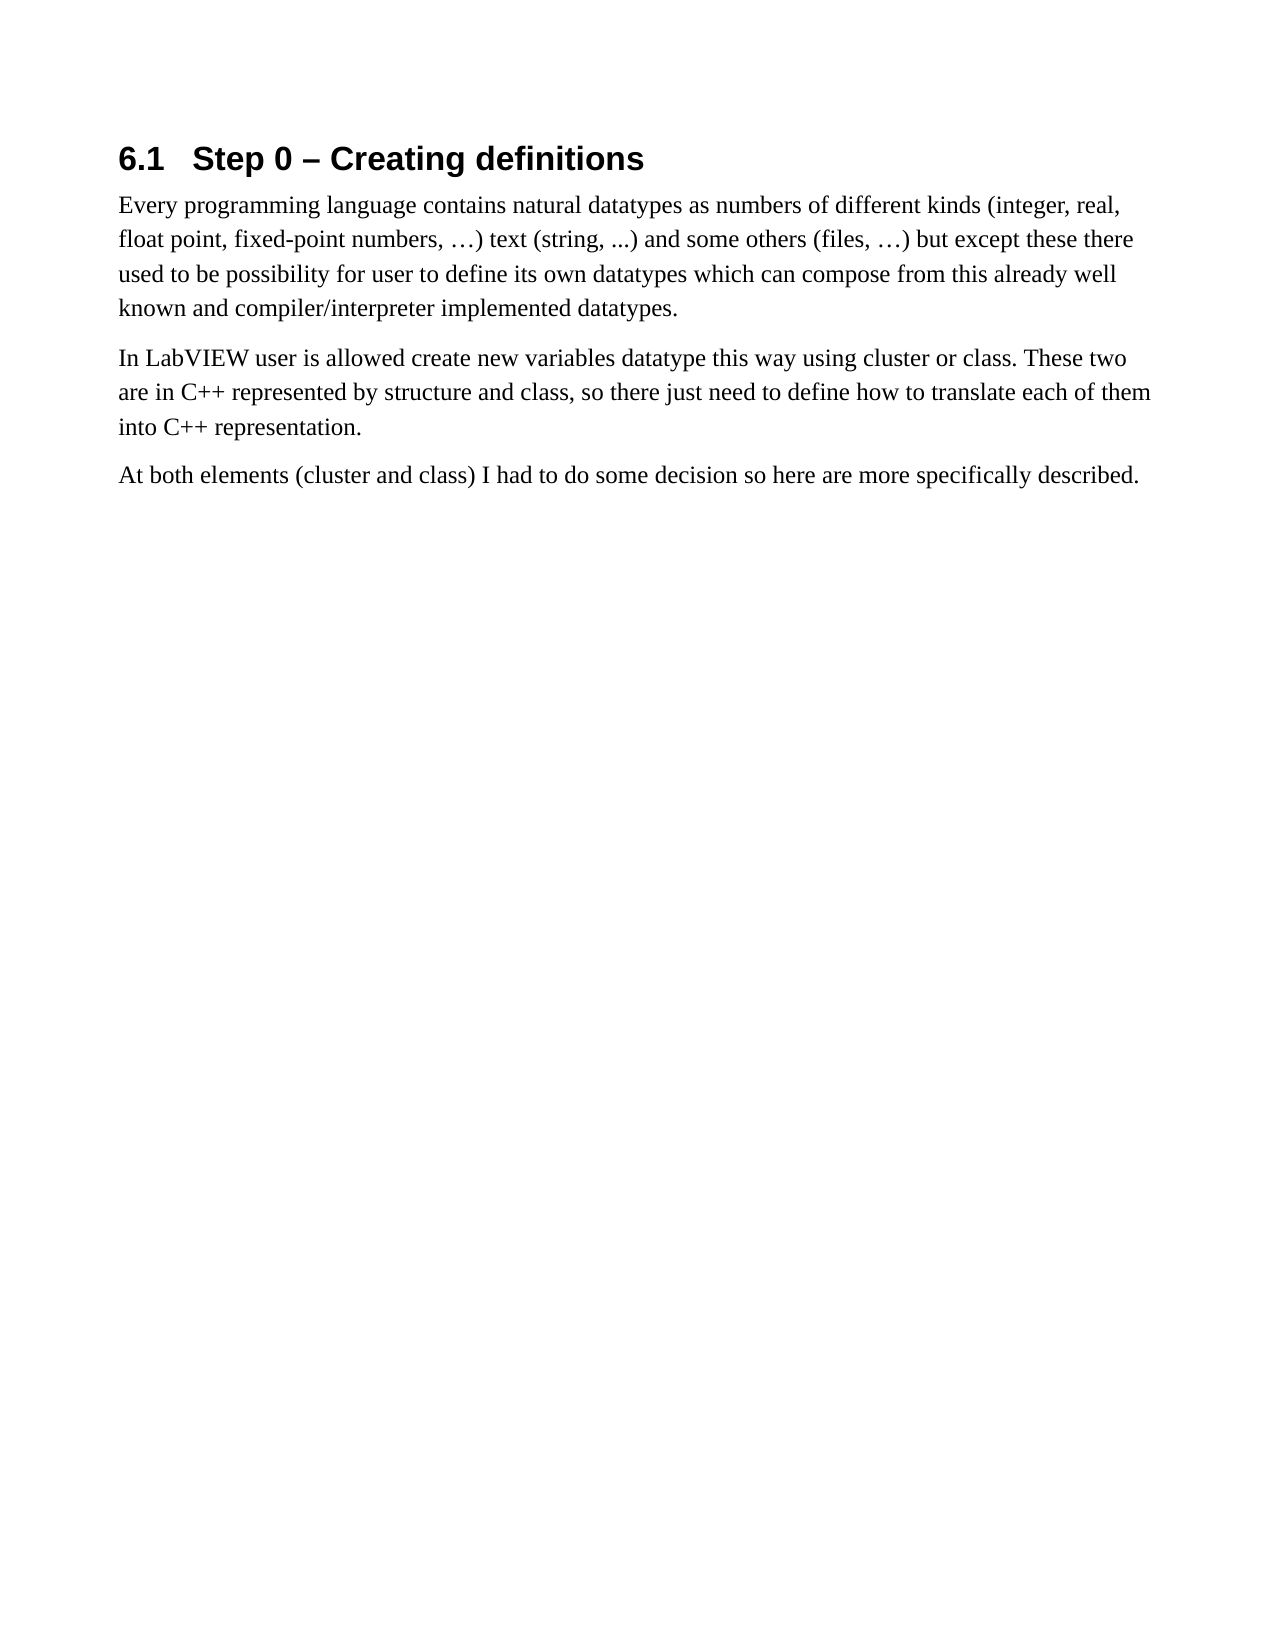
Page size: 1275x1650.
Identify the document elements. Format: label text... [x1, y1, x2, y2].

subtitle Step 0 – Creating definitions [118, 139, 1157, 178]
text Every programming language contains natural datatypes as numbers of different kinds (integer, real, float point, fixed-point numbers, …) text (string, ...) and some others (files, …) but except these there used to be possibility for user to define its own datatypes which can compose from this already well known and compiler/interpreter implemented datatypes. [118, 190, 1157, 322]
text At both elements (cluster and class) I had to do some decision so here are more specifically described. [118, 461, 1157, 489]
text In LabVIEW user is allowed create new variables datatype this way using cluster or class. These two are in C++ represented by structure and class, so there just need to define how to translate each of them into C++ representation. [118, 343, 1157, 440]
